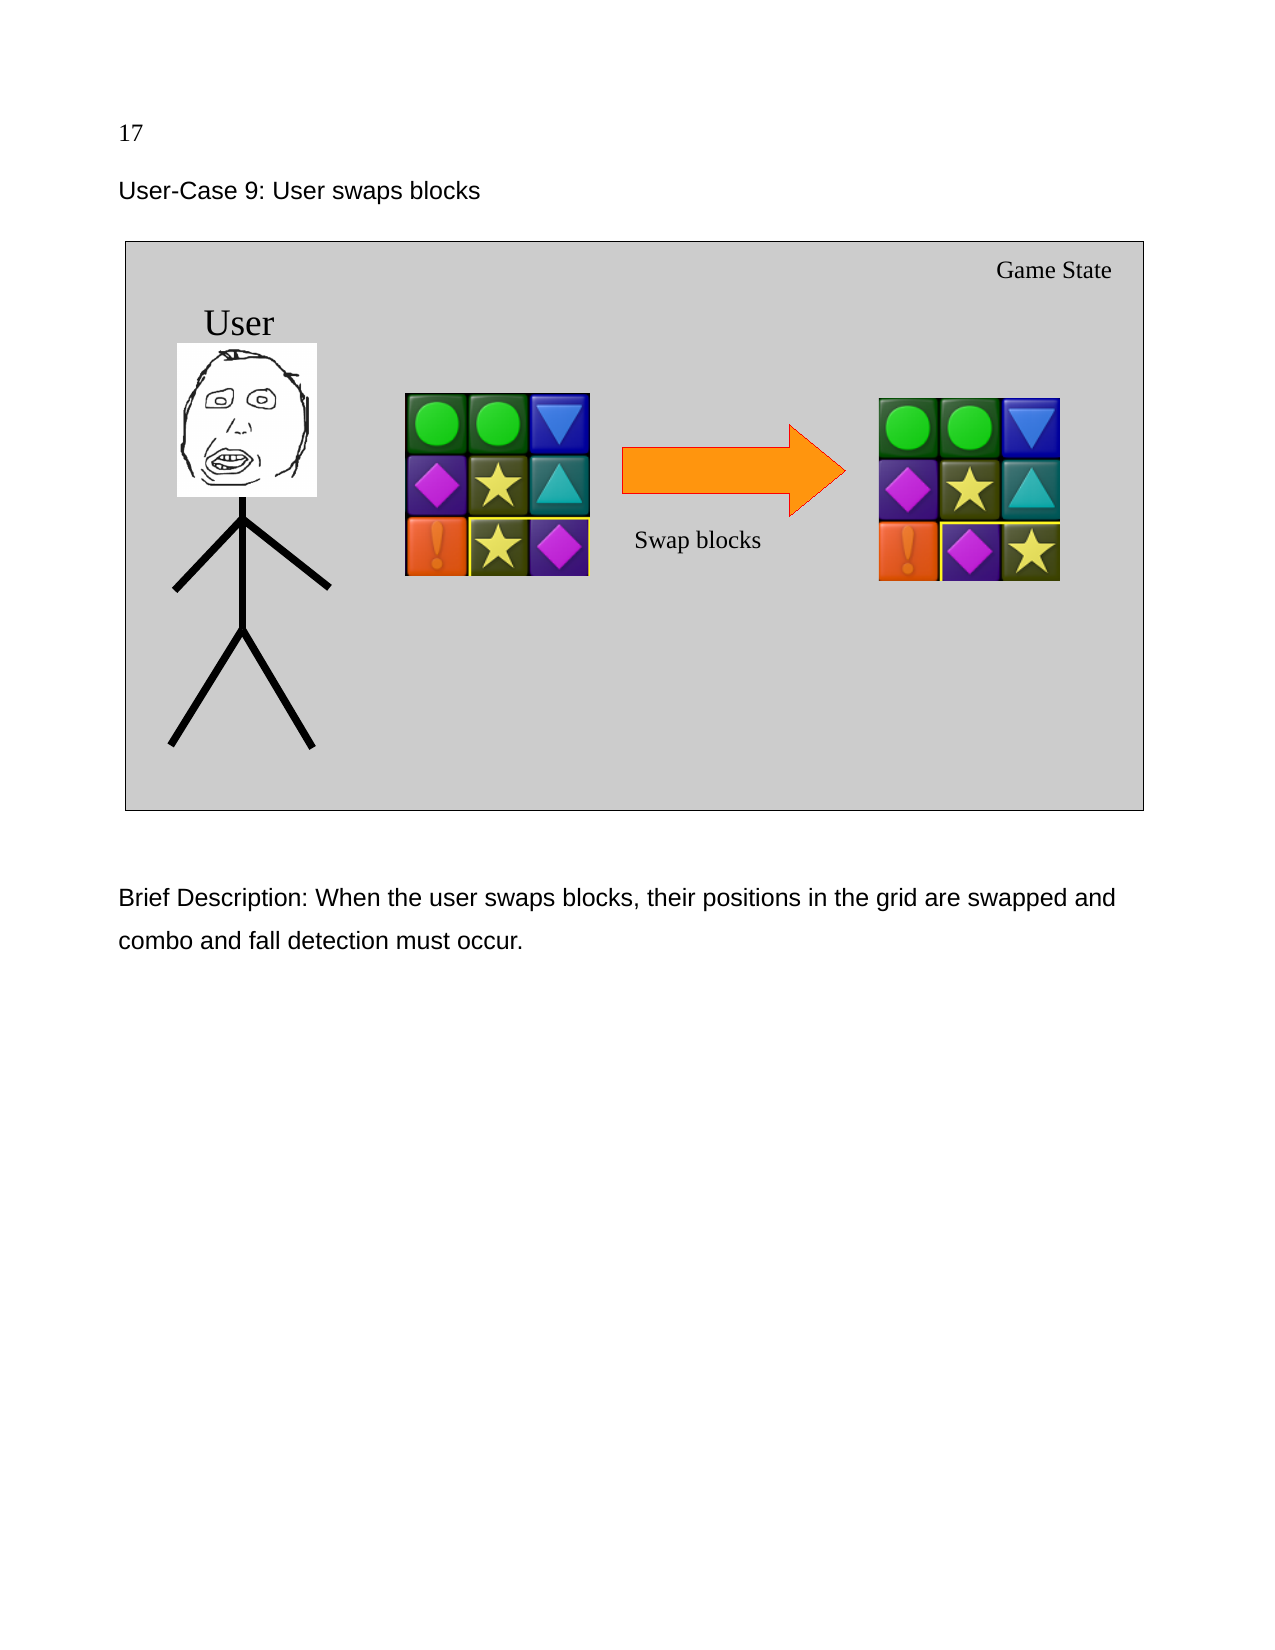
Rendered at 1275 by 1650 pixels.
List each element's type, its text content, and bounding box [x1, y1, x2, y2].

text User-Case 9: User swaps blocks [118, 176, 1157, 205]
picture [878, 398, 1060, 581]
picture [177, 343, 317, 497]
picture [405, 393, 590, 576]
text Brief Description: When the user swaps blocks, their positions in the grid are swapped and combo and fall detection must occur. [118, 883, 1157, 954]
